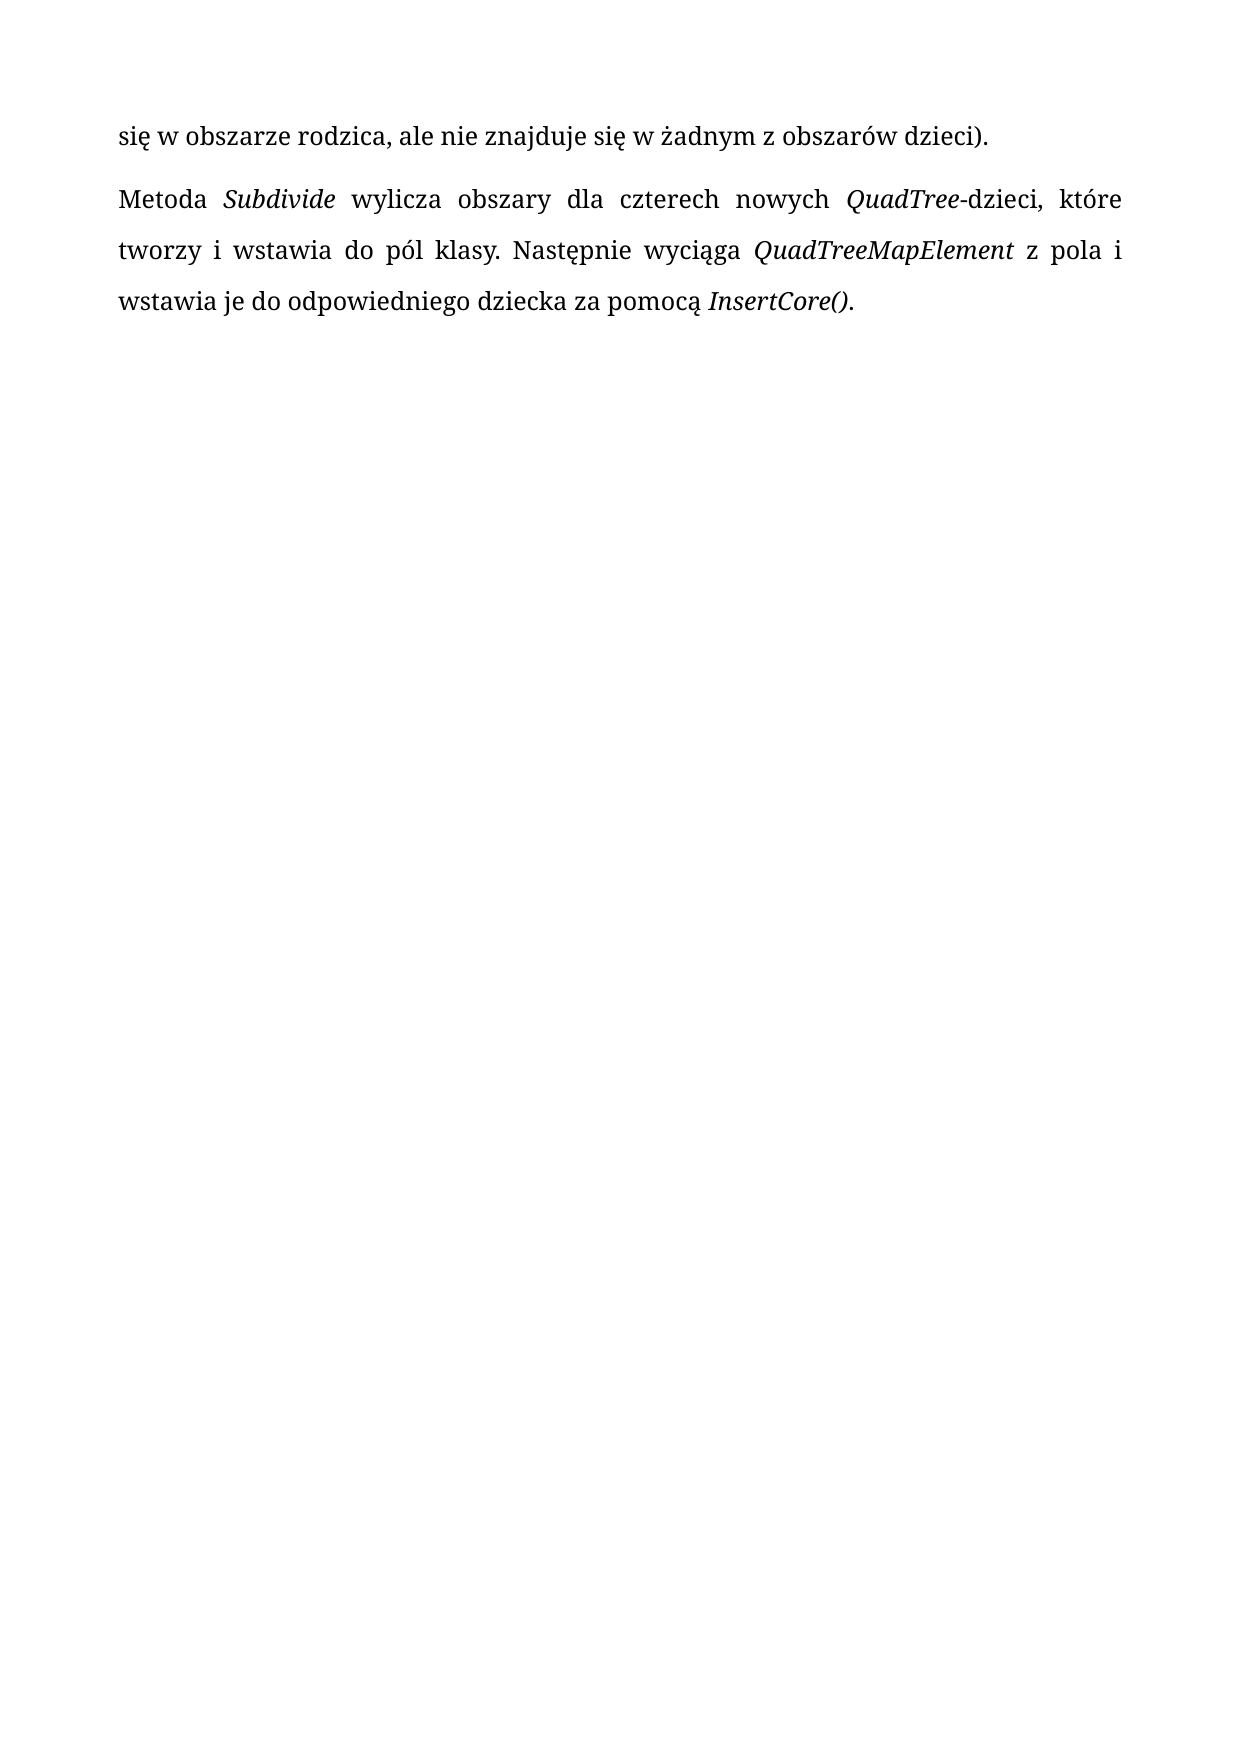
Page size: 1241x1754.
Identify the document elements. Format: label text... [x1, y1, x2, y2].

text się w obszarze rodzica, ale nie znajduje się w żadnym z obszarów dzieci). [118, 118, 1122, 152]
text Metoda Subdivide wylicza obszary dla czterech nowych QuadTree-dzieci, które tworzy i wstawia do pól klasy. Następnie wyciąga QuadTreeMapElement z pola i wstawia je do odpowiedniego dziecka za pomocą InsertCore(). [118, 182, 1122, 318]
